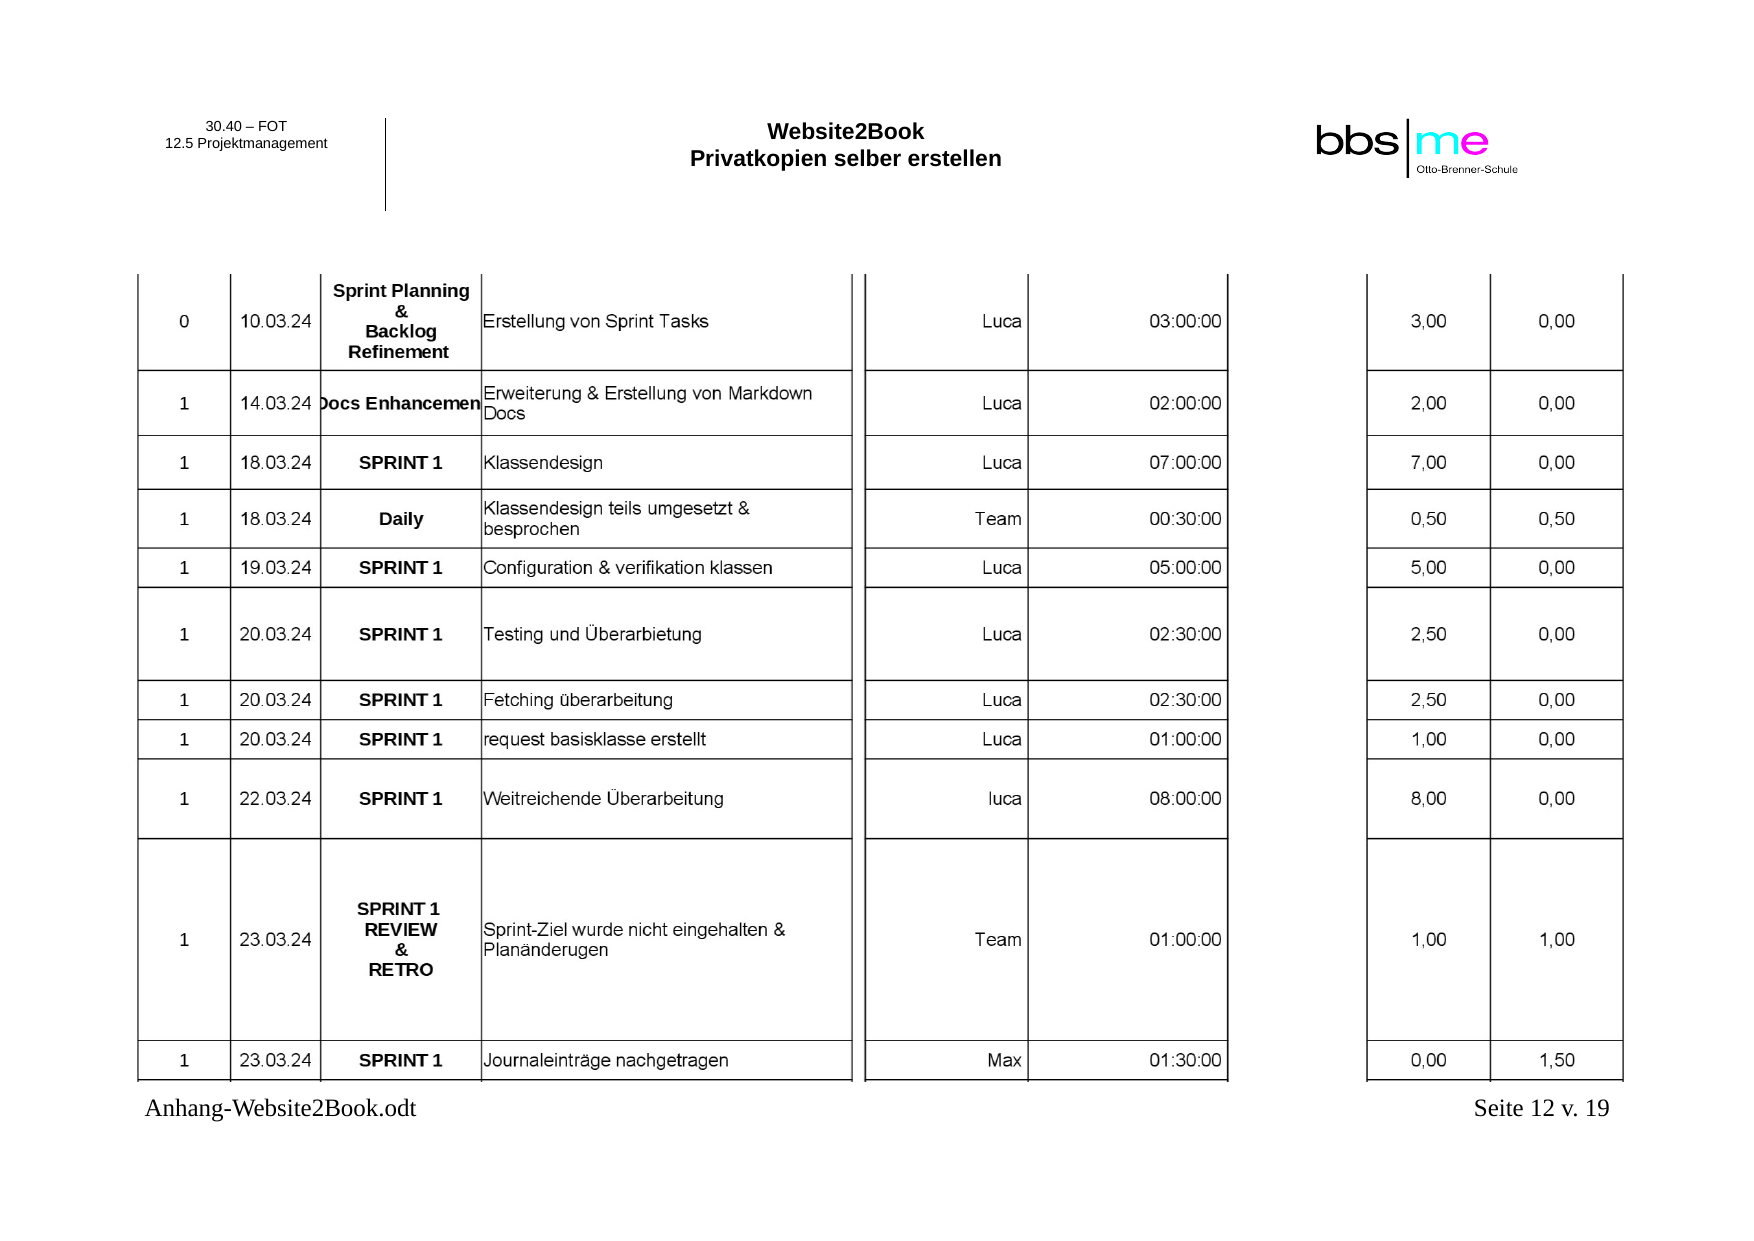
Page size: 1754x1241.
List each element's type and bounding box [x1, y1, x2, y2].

picture [1316, 118, 1518, 178]
picture [118, 274, 1636, 1082]
